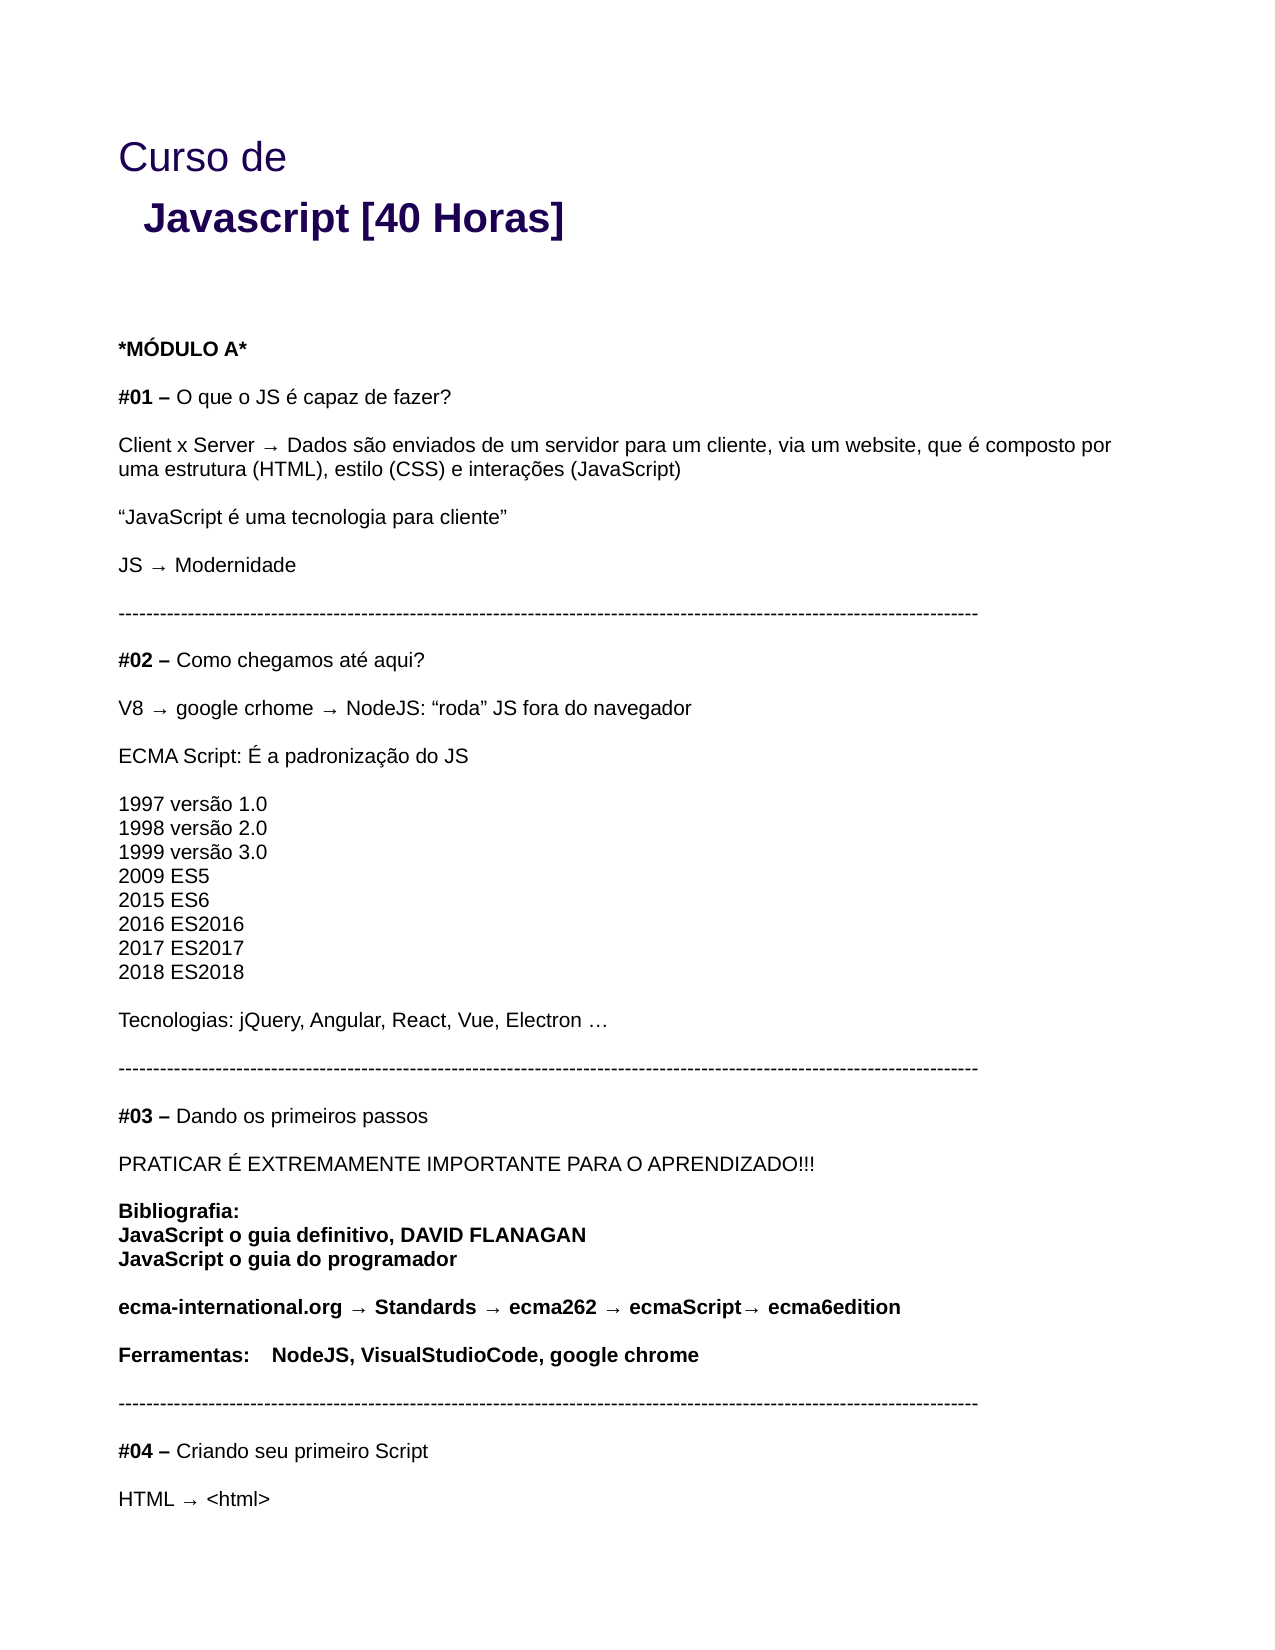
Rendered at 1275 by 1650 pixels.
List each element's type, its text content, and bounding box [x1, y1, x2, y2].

text #02 – Como chegamos até aqui? [118, 648, 1157, 672]
text Bibliografia: [118, 1199, 1157, 1223]
text *MÓDULO A* [118, 337, 1157, 361]
subtitle Curso de [118, 133, 1157, 181]
text ---------------------------------------------------------------------------------------------------------------------------- [118, 1391, 1157, 1415]
text JavaScript o guia definitivo, DAVID FLANAGAN [118, 1223, 1157, 1247]
text PRATICAR É EXTREMAMENTE IMPORTANTE PARA O APRENDIZADO!!! [118, 1151, 1157, 1175]
text 2017 ES2017 [118, 936, 1157, 960]
text HTML → <html> [118, 1487, 1157, 1511]
text Client x Server → Dados são enviados de um servidor para um cliente, via um website, que é composto por uma estrutura (HTML), estilo (CSS) e interações (JavaScript) [118, 433, 1157, 481]
text ---------------------------------------------------------------------------------------------------------------------------- [118, 1056, 1157, 1079]
text JS → Modernidade [118, 552, 1157, 576]
text 2016 ES2016 [118, 912, 1157, 936]
text JavaScript o guia do programador [118, 1247, 1157, 1271]
text 1999 versão 3.0 [118, 840, 1157, 864]
text “JavaScript é uma tecnologia para cliente” [118, 504, 1157, 528]
text 2018 ES2018 [118, 960, 1157, 984]
text #01 – O que o JS é capaz de fazer? [118, 385, 1157, 409]
text 2015 ES6 [118, 888, 1157, 912]
text #04 – Criando seu primeiro Script [118, 1439, 1157, 1463]
text ECMA Script: É a padronização do JS [118, 744, 1157, 768]
text V8 → google crhome → NodeJS: “roda” JS fora do navegador [118, 696, 1157, 720]
text Tecnologias: jQuery, Angular, React, Vue, Electron … [118, 1008, 1157, 1032]
text 2009 ES5 [118, 864, 1157, 888]
text 1998 versão 2.0 [118, 816, 1157, 840]
text ecma-international.org → Standards → ecma262 → ecmaScript→ ecma6edition [118, 1295, 1157, 1319]
text 1997 versão 1.0 [118, 792, 1157, 816]
text Ferramentas: NodeJS, VisualStudioCode, google chrome [118, 1343, 1157, 1367]
subtitle Javascript [40 Horas] [143, 193, 1132, 241]
text ---------------------------------------------------------------------------------------------------------------------------- [118, 600, 1157, 624]
text #03 – Dando os primeiros passos [118, 1103, 1157, 1127]
